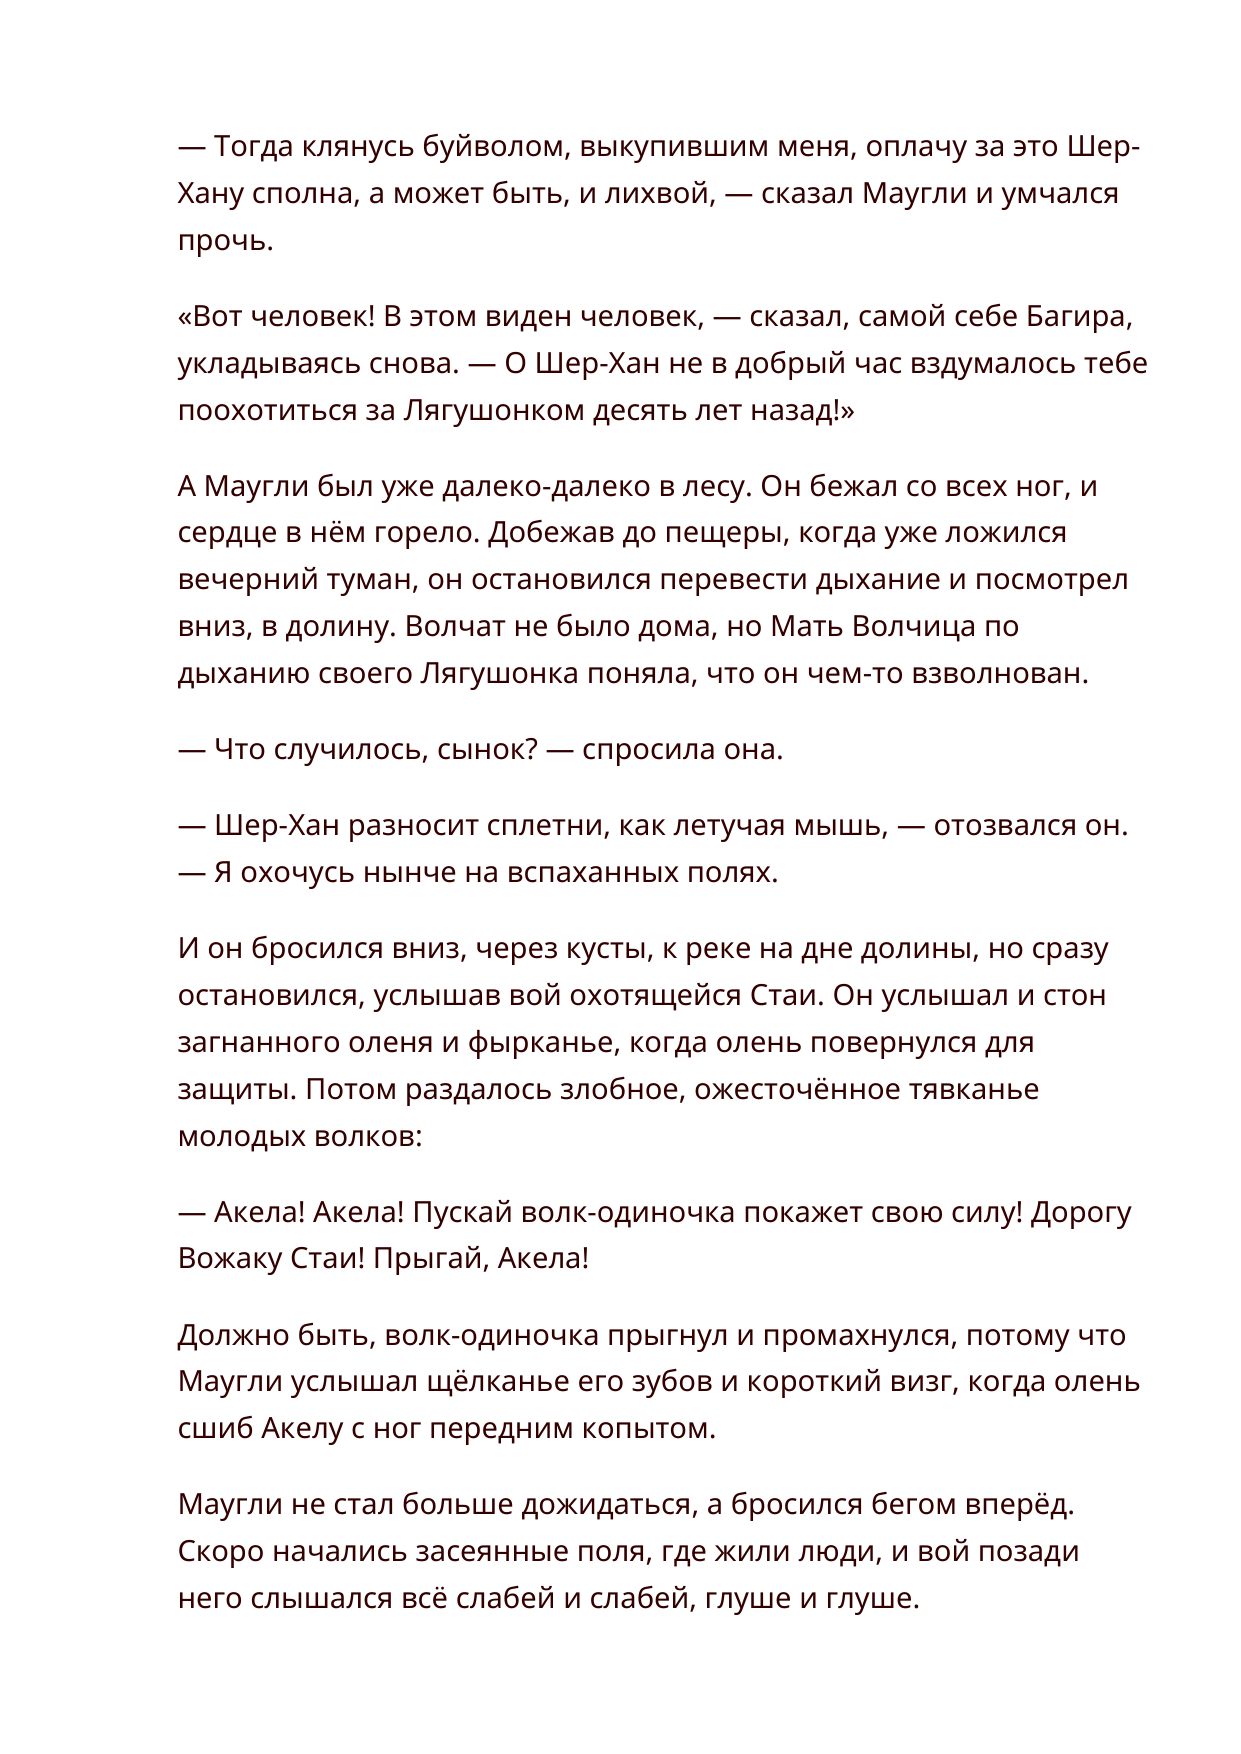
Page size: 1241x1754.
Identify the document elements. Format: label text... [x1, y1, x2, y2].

text Должно быть, волк-одиночка прыгнул и промахнулся, потому что Маугли услышал щёлканье его зубов и короткий визг, когда олень сшиб Акелу с ног передним копытом. [177, 1307, 1152, 1447]
text Маугли не стал больше дожидаться, а бросился бегом вперёд. Скоро начались засеянные поля, где жили люди, и вой позади него слышался всё слабей и слабей, глуше и глуше. [177, 1476, 1152, 1617]
text — Шер-Хан разносит сплетни, как летучая мышь, — отозвался он. — Я охочусь нынче на вспаханных полях. [177, 797, 1152, 891]
text — Акела! Акела! Пускай волк-одиночка пoкaжeт свою силу! Дорогу Вожаку Стаи! Прыгай, Акела! [177, 1184, 1152, 1277]
text — Тогда клянусь буйволом, выкупившим меня, оплачу за это Шер-Хану сполна, а может быть, и лихвой, — сказал Маугли и умчался прочь. [177, 118, 1152, 259]
text — Что случилось, сынок? — спросила она. [177, 721, 1152, 768]
text А Маугли был уже далеко-далеко в лесу. Он бежал со всех ног, и сердце в нём горело. Добежав до пещеры, когда уже ложился вечерний туман, он остановился перевести дыхание и посмотрел вниз, в долину. Волчат не было дома, но Мать Волчица по дыханию своего Лягушонка поняла, что он чем-то взволнован. [177, 458, 1152, 692]
text «Вот человек! В этом виден человек, — сказал, самой себе Багира, укладываясь снова. — О Шер-Хан не в добрый час вздумалось тебе поохотиться за Лягушонком десять лет назад!» [177, 288, 1152, 428]
text И он бросился вниз, через кусты, к реке на дне долины, но сразу остановился, услышав вой охотящейся Стаи. Он услышал и стон загнанного оленя и фырканье, когда олень повернулся для защиты. Потом раздалось злобное, ожесточённое тявканье молодых волков: [177, 920, 1152, 1154]
